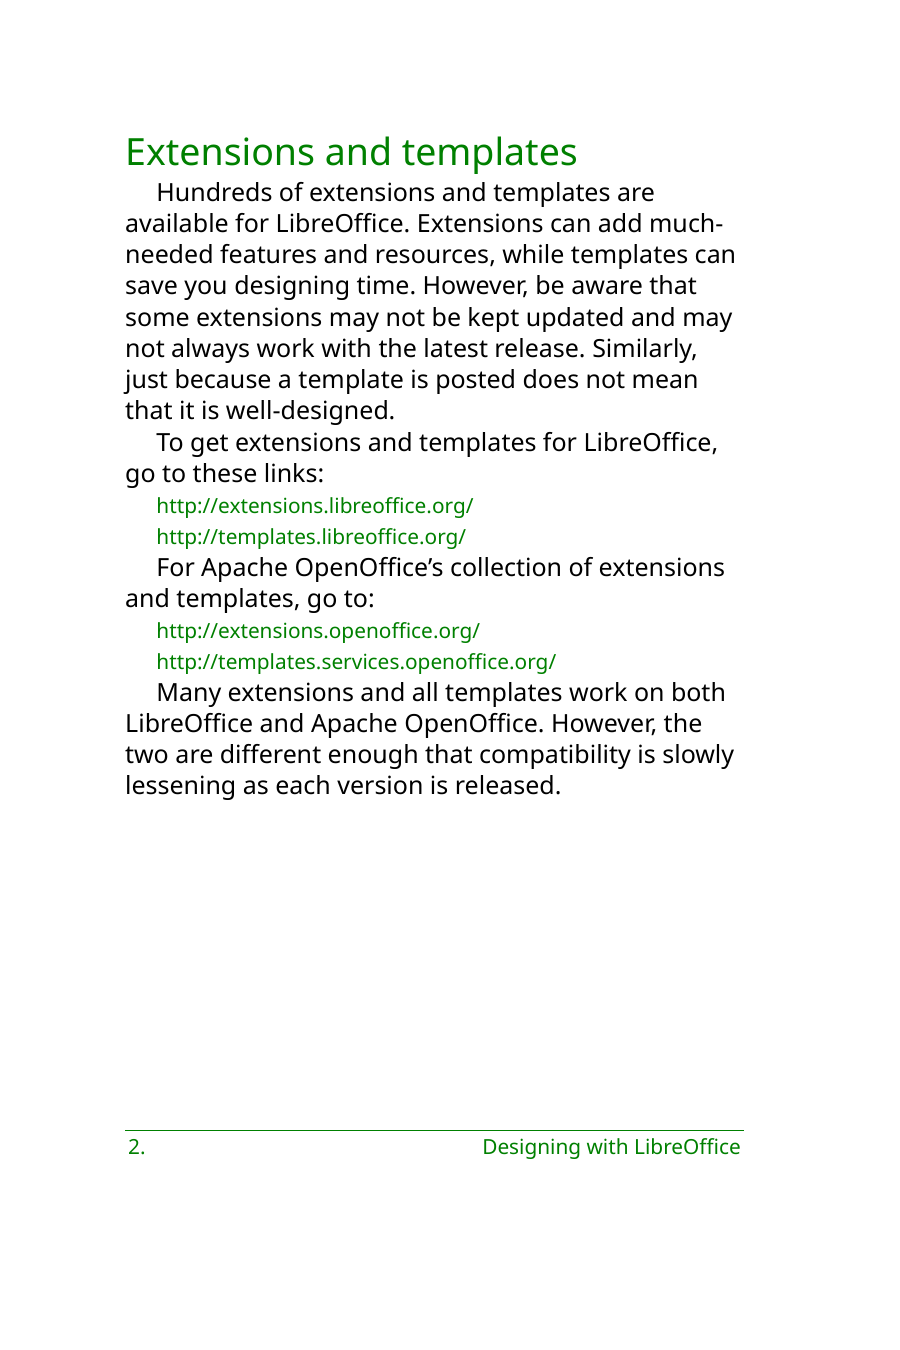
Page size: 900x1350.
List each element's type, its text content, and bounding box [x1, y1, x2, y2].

text http://extensions.libreoffice.org/ [125, 488, 744, 520]
text Hundreds of extensions and templates are available for LibreOffice. Extensions can add much-needed features and resources, while templates can save you designing time. However, be aware that some extensions may not be kept updated and may not always work with the latest release. Similarly, just because a template is posted does not mean that it is well-designed. [125, 176, 744, 426]
text For Apache OpenOffice’s collection of extensions and templates, go to: [125, 551, 744, 613]
text http://templates.services.openoffice.org/ [125, 645, 744, 676]
text To get extensions and templates for LibreOffice, go to these links: [125, 426, 744, 488]
text Many extensions and all templates work on both LibreOffice and Apache OpenOffice. However, the two are different enough that compatibility is slowly lessening as each version is released. [125, 676, 744, 801]
text http://templates.libreoffice.org/ [125, 520, 744, 551]
subtitle Extensions and templates [125, 125, 744, 176]
text http://extensions.openoffice.org/ [125, 613, 744, 645]
